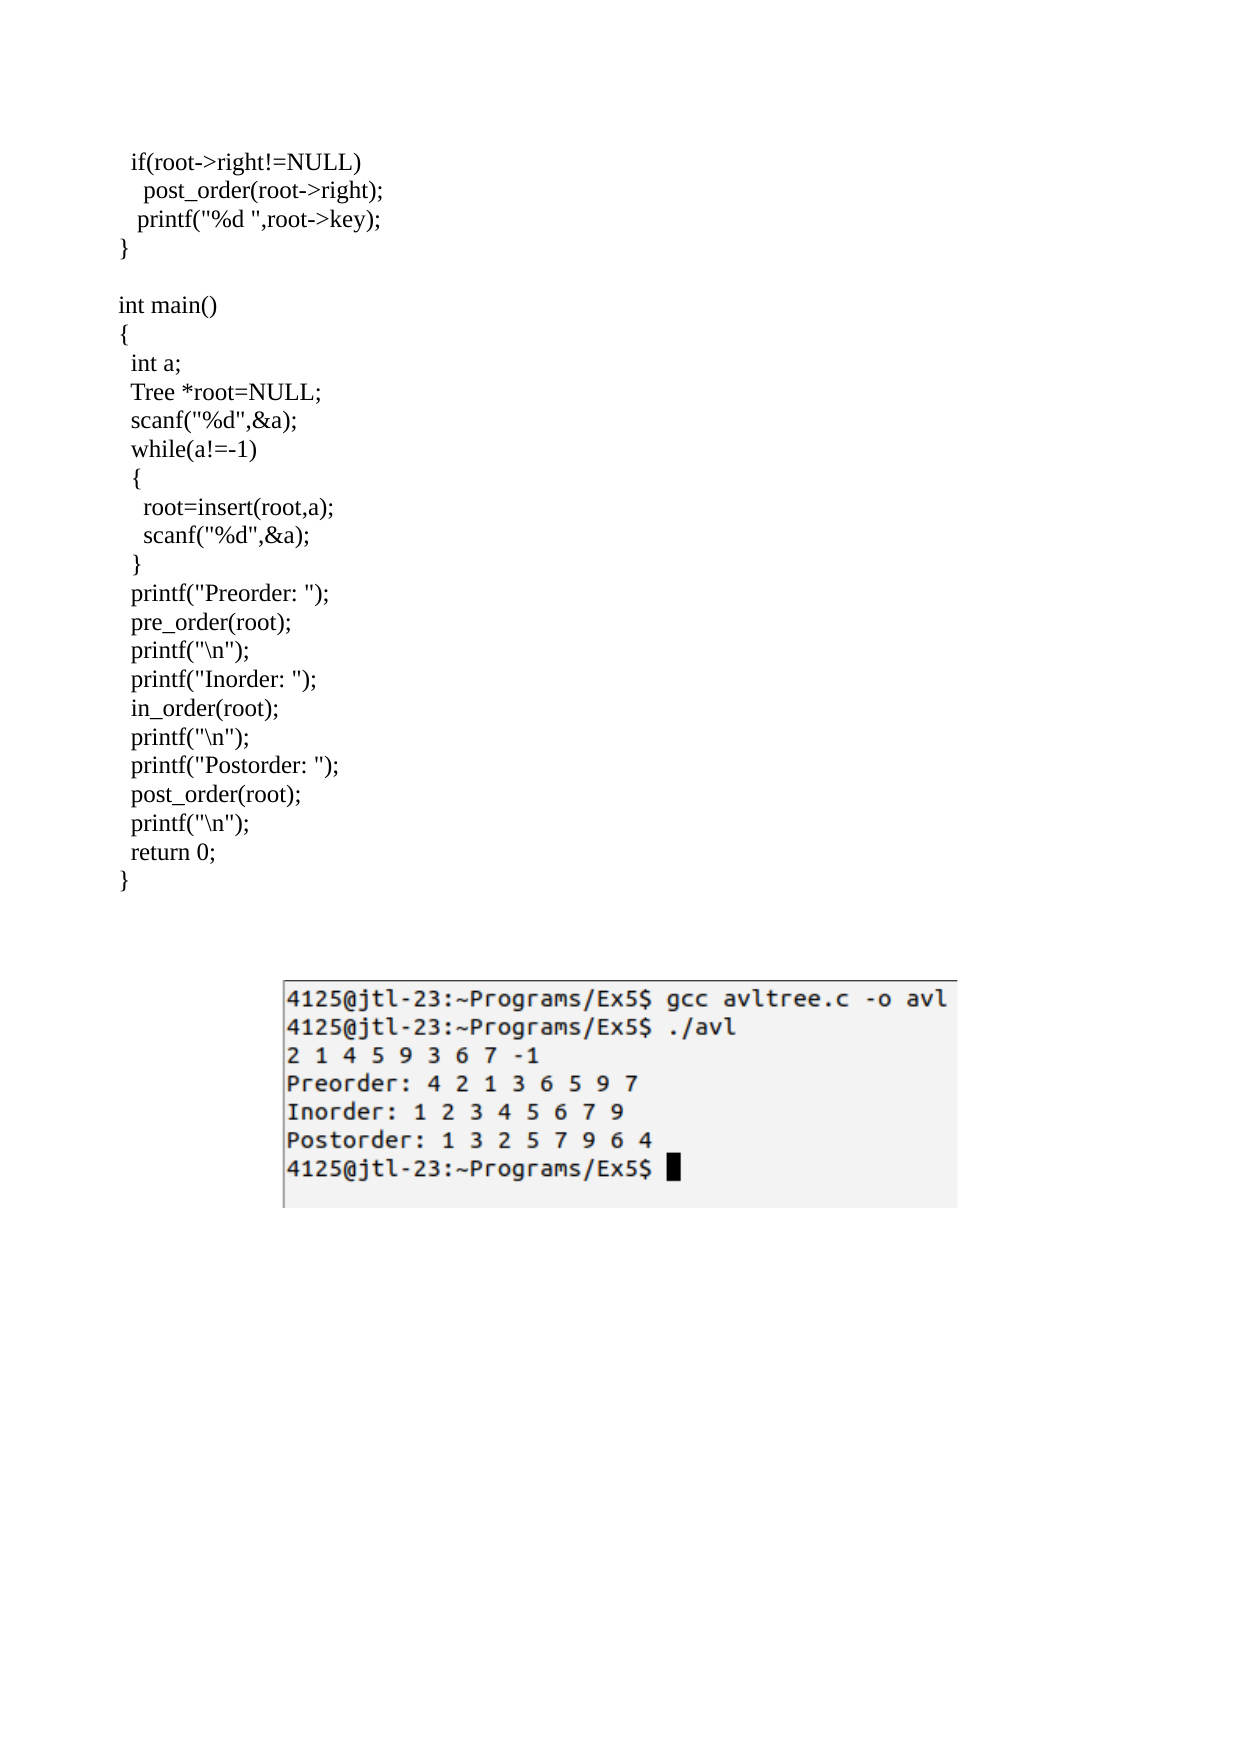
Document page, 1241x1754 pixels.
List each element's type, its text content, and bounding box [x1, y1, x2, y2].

text { [118, 463, 1122, 492]
text } [118, 549, 1122, 578]
text scanf("%d",&a); [118, 521, 1122, 549]
text int a; [118, 348, 1122, 377]
text printf("\n"); [118, 722, 1122, 751]
text printf("%d ",root->key); [118, 204, 1122, 233]
text printf("Inorder: "); [118, 664, 1122, 693]
text while(a!=-1) [118, 434, 1122, 463]
text printf("\n"); [118, 636, 1122, 664]
text printf("\n"); [118, 808, 1122, 837]
text Tree *root=NULL; [118, 377, 1122, 406]
text scanf("%d",&a); [118, 406, 1122, 434]
text int main() [118, 291, 1122, 319]
text post_order(root->right); [118, 176, 1122, 204]
text pre_order(root); [118, 607, 1122, 636]
text } [118, 866, 1122, 894]
text post_order(root); [118, 779, 1122, 808]
text return 0; [118, 837, 1122, 866]
text root=insert(root,a); [118, 492, 1122, 521]
text if(root->right!=NULL) [118, 147, 1122, 176]
text printf("Preorder: "); [118, 578, 1122, 607]
text { [118, 319, 1122, 348]
picture [282, 980, 958, 1208]
text } [118, 233, 1122, 262]
text in_order(root); [118, 693, 1122, 722]
text printf("Postorder: "); [118, 751, 1122, 779]
